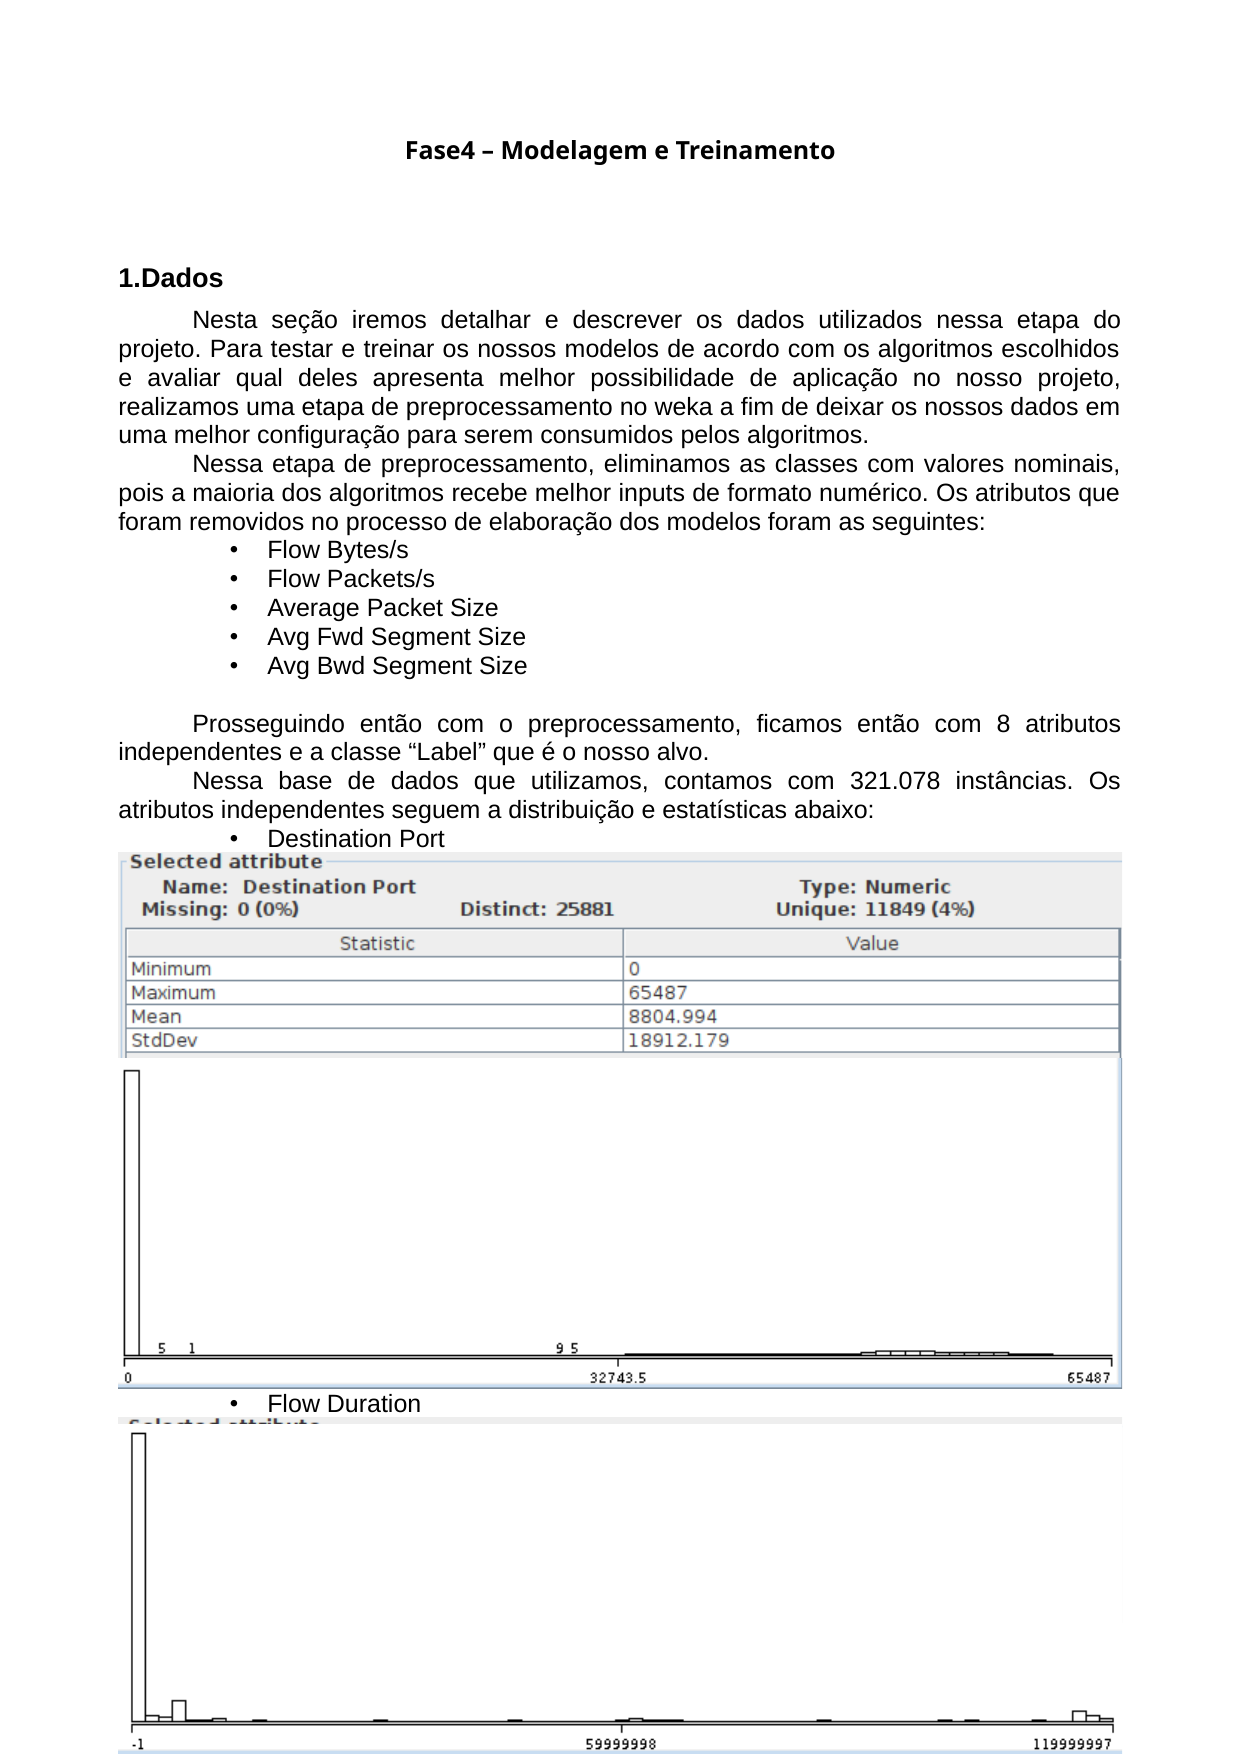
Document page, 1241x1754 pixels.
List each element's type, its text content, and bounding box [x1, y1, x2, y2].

subtitle Fase4 – Modelagem e Treinamento [118, 133, 1122, 167]
list Flow Bytes/s [229, 536, 1122, 564]
picture [118, 1417, 1123, 1754]
list Avg Bwd Segment Size [229, 651, 1122, 680]
list Destination Port [229, 823, 1122, 852]
picture [118, 852, 1123, 1389]
text Nessa etapa de preprocessamento, eliminamos as classes com valores nominais, pois a maioria dos algoritmos recebe melhor inputs de formato numérico. Os atributos que foram removidos no processo de elaboração dos modelos foram as seguintes: [118, 449, 1122, 536]
text Nessa base de dados que utilizamos, contamos com 321.078 instâncias. Os atributos independentes seguem a distribuição e estatísticas abaixo: [118, 766, 1122, 823]
list Flow Packets/s [229, 564, 1122, 593]
list Flow Duration [229, 1389, 1122, 1417]
list Avg Fwd Segment Size [229, 622, 1122, 651]
subtitle 1.Dados [118, 262, 1122, 293]
list Average Packet Size [229, 593, 1122, 622]
text Prosseguindo então com o preprocessamento, ficamos então com 8 atributos independentes e a classe “Label” que é o nosso alvo. [118, 708, 1122, 766]
text Nesta seção iremos detalhar e descrever os dados utilizados nessa etapa do projeto. Para testar e treinar os nossos modelos de acordo com os algoritmos escolhidos e avaliar qual deles apresenta melhor possibilidade de aplicação no nosso projeto, realizamos uma etapa de preprocessamento no weka a fim de deixar os nossos dados em uma melhor configuração para serem consumidos pelos algoritmos. [118, 306, 1122, 449]
